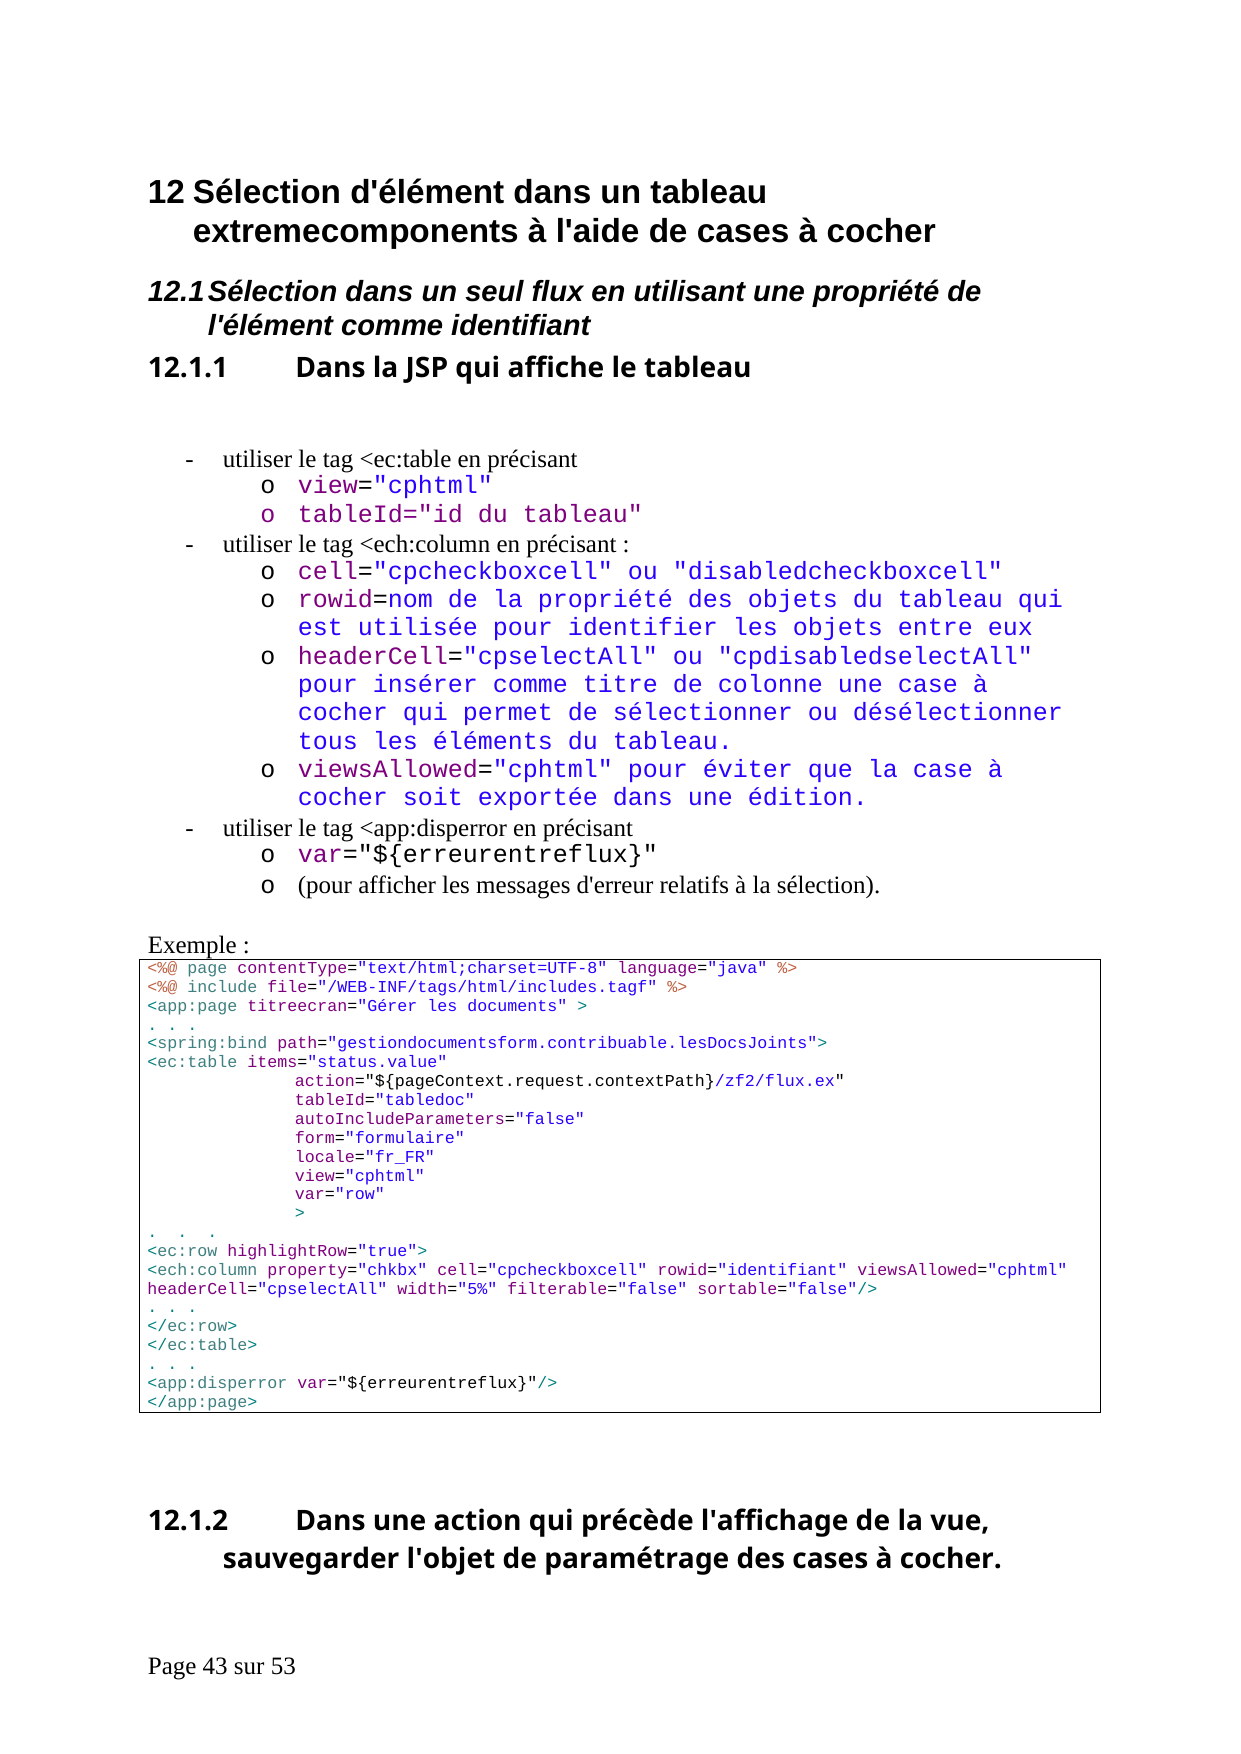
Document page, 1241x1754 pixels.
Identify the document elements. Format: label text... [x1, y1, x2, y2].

list (pour afficher les messages d'erreur relatifs à la sélection). [260, 870, 1092, 901]
subtitle Dans une action qui précède l'affichage de la vue, sauvegarder l'objet de paramétrage des cases à cocher. [148, 1500, 1092, 1577]
list rowid=nom de la propriété des objets du tableau qui est utilisée pour identifier les objets entre eux [260, 587, 1092, 643]
text Exemple : [148, 930, 1092, 959]
subtitle Sélection dans un seul flux en utilisant une propriété de l'élément comme identifiant [148, 274, 1092, 342]
subtitle Dans la JSP qui affiche le tableau [148, 348, 1092, 386]
list tableId="id du tableau" [260, 501, 1092, 529]
list utiliser le tag <app:disperror en précisant [185, 813, 1092, 842]
list utiliser le tag <ec:table en précisant [185, 444, 1092, 473]
table_header <%@ page contentType="text/html;charset=UTF-8" language="java" %> <%@ include file="/WEB-INF/tags/html/includes.tagf" %> <app:page titreecran="Gérer les documents" > . . . <spring:bind path="gestiondocumentsform.contribuable.lesDocsJoints"> <ec:table items="status.value" action="${pageContext.request.contextPath}/zf2/flux.ex" tableId="tabledoc" autoIncludeParameters="false" form="formulaire" locale="fr_FR" view="cphtml" var="row" > . . . <ec:row highlightRow="true"> <ech:column property="chkbx" cell="cpcheckboxcell" rowid="identifiant" viewsAllowed="cphtml" headerCell="cpselectAll" width="5%" filterable="false" sortable="false"/> . . . </ec:row> </ec:table> . . . <app:disperror var="${erreurentreflux}"/> </app:page> [140, 960, 1100, 1412]
list cell="cpcheckboxcell" ou "disabledcheckboxcell" [260, 558, 1092, 587]
list headerCell="cpselectAll" ou "cpdisabledselectAll" pour insérer comme titre de colonne une case à cocher qui permet de sélectionner ou désélectionner tous les éléments du tableau. [260, 643, 1092, 757]
list var="${erreurentreflux}" [260, 842, 1092, 870]
list viewsAllowed="cphtml" pour éviter que la case à cocher soit exportée dans une édition. [260, 757, 1092, 813]
list utiliser le tag <ech:column en précisant : [185, 529, 1092, 558]
list view="cphtml" [260, 473, 1092, 501]
subtitle Sélection d'élément dans un tableau extremecomponents à l'aide de cases à cocher [148, 173, 1092, 249]
